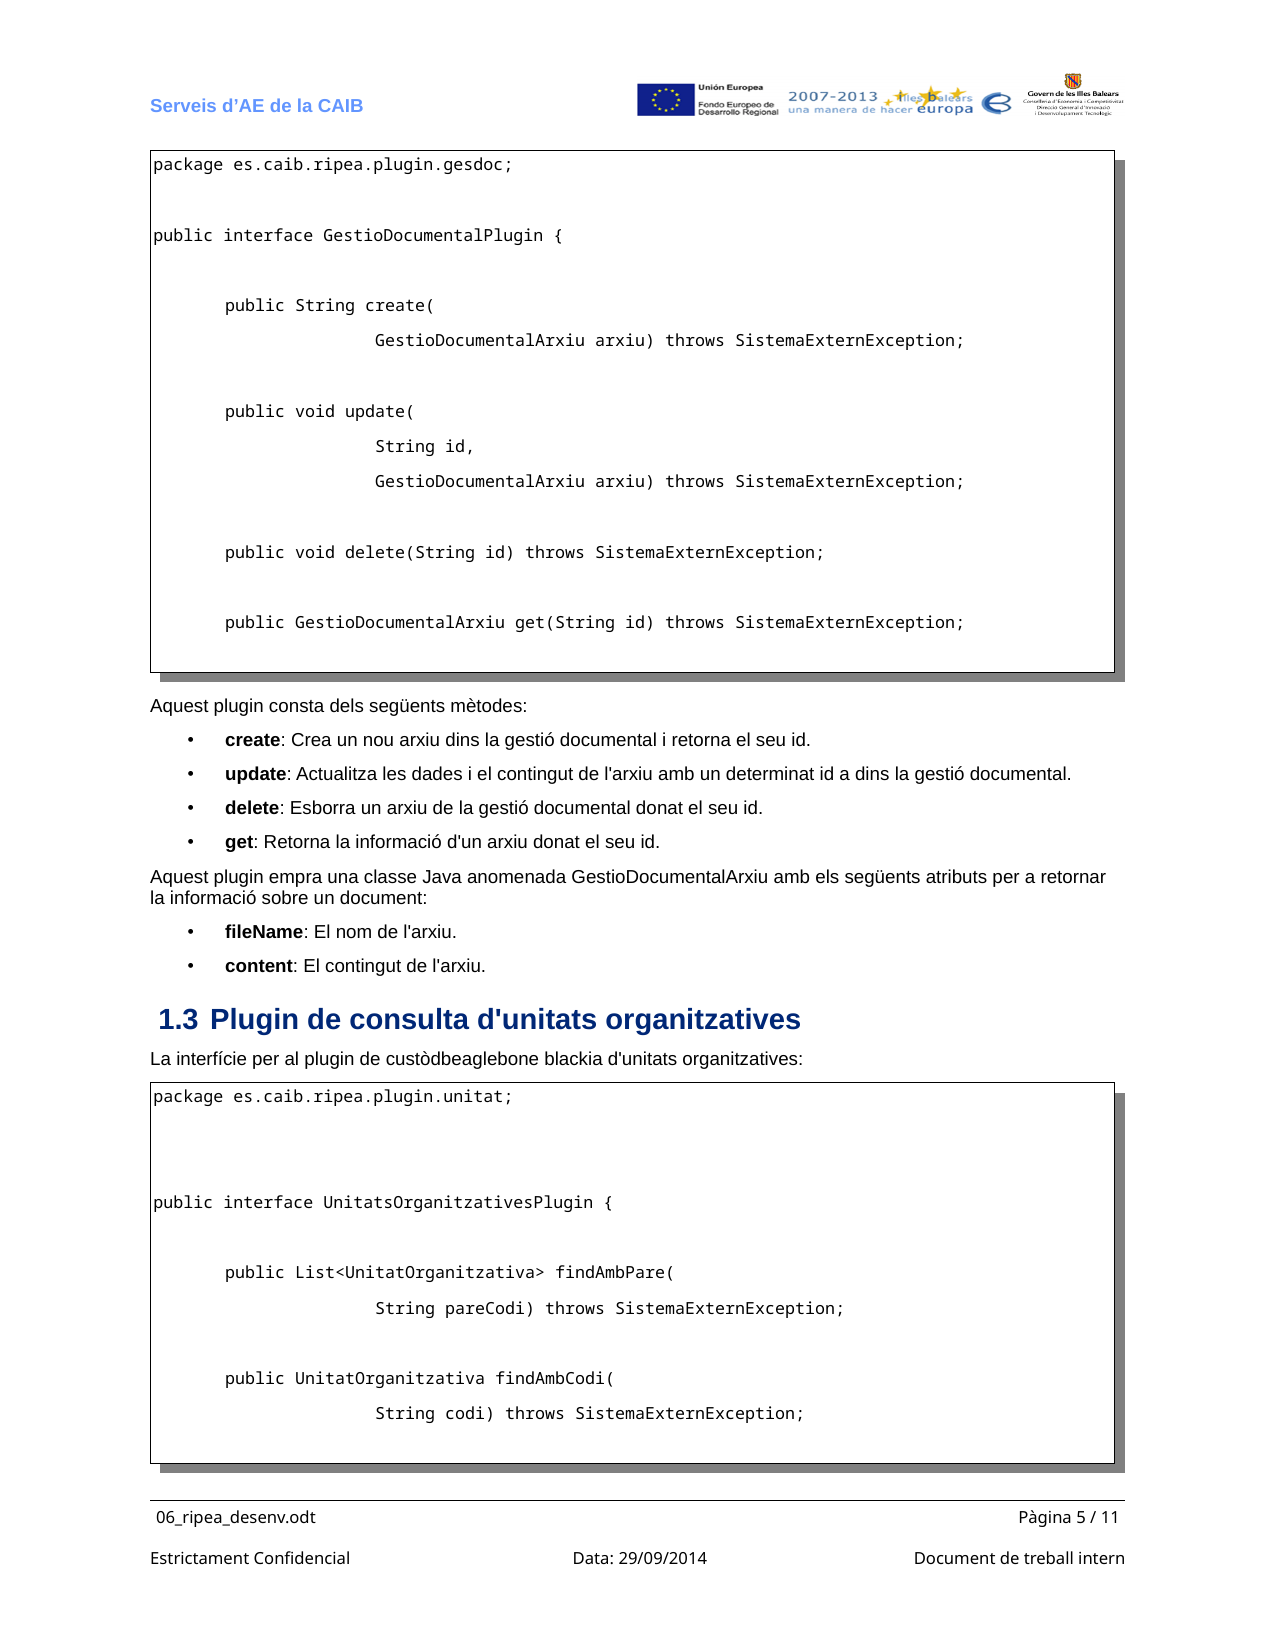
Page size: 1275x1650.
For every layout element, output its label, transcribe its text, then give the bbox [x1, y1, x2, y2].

subtitle Plugin de consulta d'unitats organitzatives [150, 1002, 1125, 1036]
list fileName: El nom de l'arxiu. [187, 921, 1125, 943]
text public List<UnitatOrganitzativa> findAmbPare( [151, 1258, 1114, 1284]
text Aquest plugin consta dels següents mètodes: [150, 695, 1125, 716]
text public interface GestioDocumentalPlugin { [151, 220, 1114, 246]
text La interfície per al plugin de custòdbeaglebone blackia d'unitats organitzatives: [150, 1048, 1125, 1069]
list create: Crea un nou arxiu dins la gestió documental i retorna el seu id. [187, 729, 1125, 751]
text String pareCodi) throws SistemaExternException; [151, 1293, 1114, 1319]
text public GestioDocumentalArxiu get(String id) throws SistemaExternException; [151, 608, 1114, 633]
text public String create( [151, 291, 1114, 317]
list content: El contingut de l'arxiu. [187, 955, 1125, 977]
text Aquest plugin empra una classe Java anomenada GestioDocumentalArxiu amb els següents atributs per a retornar la informació sobre un document: [150, 866, 1125, 909]
text public void update( [151, 396, 1114, 422]
text public void delete(String id) throws SistemaExternException; [151, 537, 1114, 563]
text String codi) throws SistemaExternException; [151, 1399, 1114, 1425]
text GestioDocumentalArxiu arxiu) throws SistemaExternException; [151, 467, 1114, 493]
text package es.caib.ripea.plugin.unitat; [151, 1083, 1114, 1108]
picture [636, 73, 1125, 116]
list delete: Esborra un arxiu de la gestió documental donat el seu id. [187, 797, 1125, 819]
list update: Actualitza les dades i el contingut de l'arxiu amb un determinat id a dins la gestió documental. [187, 763, 1125, 785]
text String id, [151, 432, 1114, 457]
text public UnitatOrganitzativa findAmbCodi( [151, 1364, 1114, 1389]
text GestioDocumentalArxiu arxiu) throws SistemaExternException; [151, 326, 1114, 352]
list get: Retorna la informació d'un arxiu donat el seu id. [187, 831, 1125, 853]
text package es.caib.ripea.plugin.gesdoc; [151, 151, 1114, 176]
text public interface UnitatsOrganitzativesPlugin { [151, 1188, 1114, 1213]
